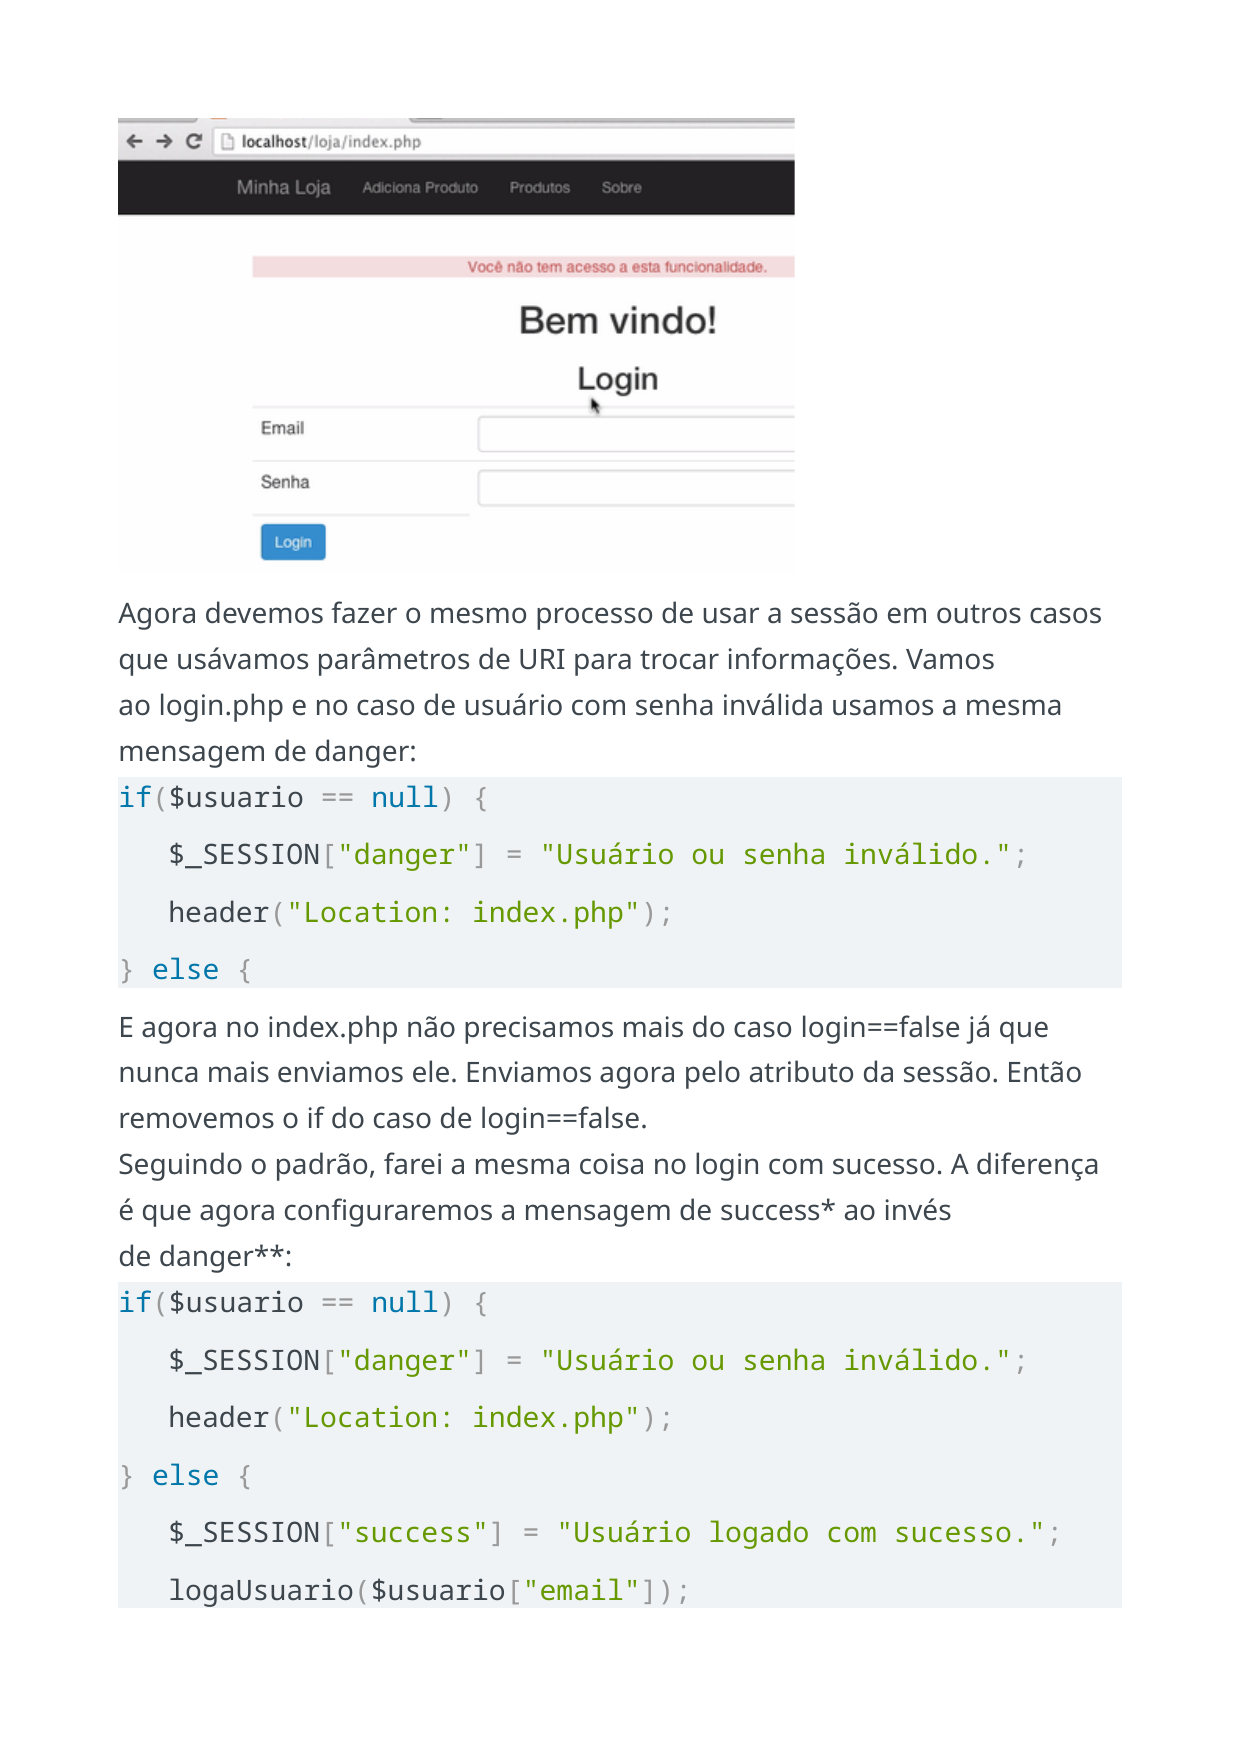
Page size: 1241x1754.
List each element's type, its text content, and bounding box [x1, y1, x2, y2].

text Agora devemos fazer o mesmo processo de usar a sessão em outros casos que usávamos parâmetros de URI para trocar informações. Vamos ao login.php e no caso de usuário com senha inválida usamos a mesma mensagem de danger: [118, 593, 1122, 769]
text $_SESSION["danger"] = "Usuário ou senha inválido."; [118, 1340, 1122, 1378]
text logaUsuario($usuario["email"]); [118, 1570, 1122, 1608]
text } else { [118, 949, 1122, 988]
text if($usuario == null) { [118, 1282, 1122, 1321]
text E agora no index.php não precisamos mais do caso login==false já que nunca mais enviamos ele. Enviamos agora pelo atributo da sessão. Então removemos o if do caso de login==false. [118, 1007, 1122, 1137]
text if($usuario == null) { [118, 777, 1122, 815]
text header("Location: index.php"); [118, 1397, 1122, 1436]
text $_SESSION["danger"] = "Usuário ou senha inválido."; [118, 834, 1122, 873]
text } else { [118, 1455, 1122, 1493]
picture [118, 118, 795, 573]
text Seguindo o padrão, farei a mesma coisa no login com sucesso. A diferença é que agora configuraremos a mensagem de success* ao invés de danger**: [118, 1145, 1122, 1275]
text header("Location: index.php"); [118, 892, 1122, 930]
text $_SESSION["success"] = "Usuário logado com sucesso."; [118, 1512, 1122, 1551]
